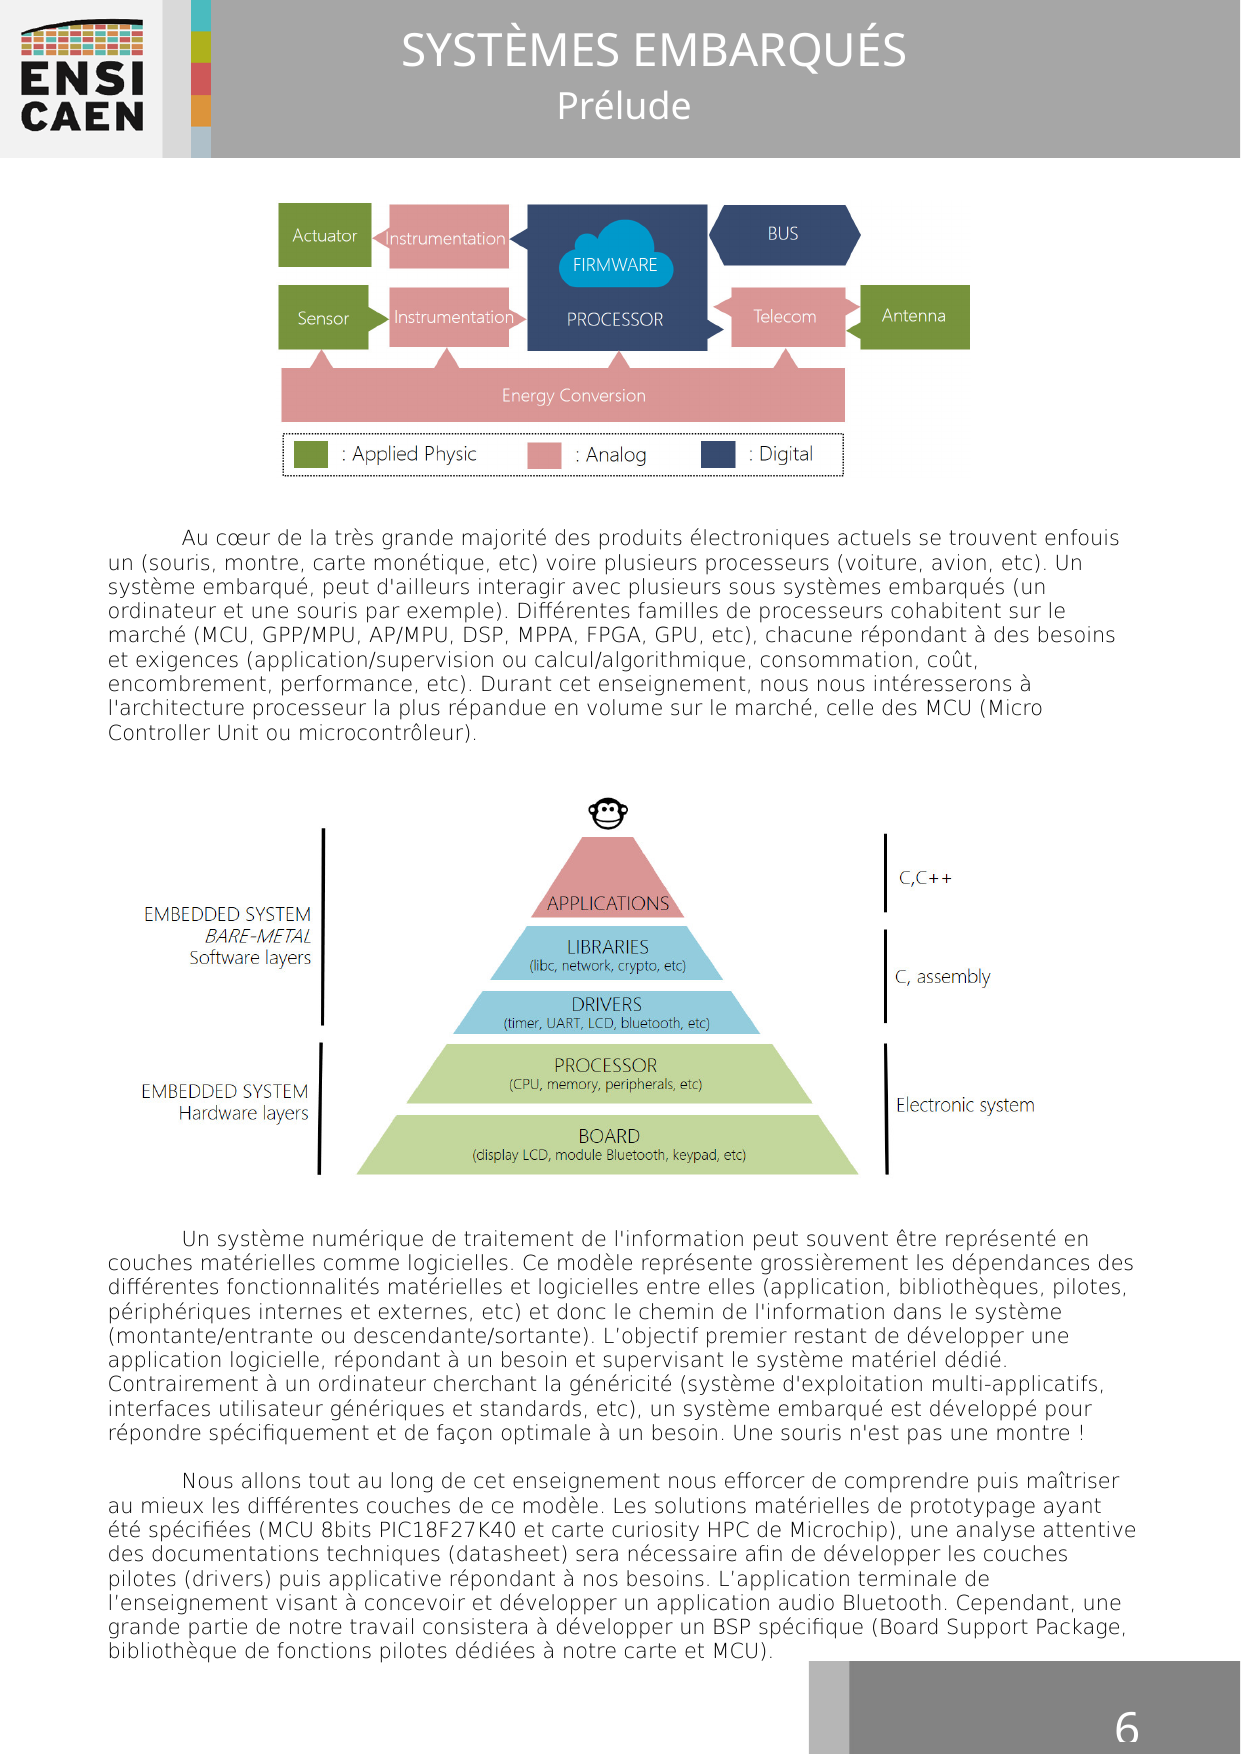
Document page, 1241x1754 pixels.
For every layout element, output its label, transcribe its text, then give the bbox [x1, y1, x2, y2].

text Un système numérique de traitement de l'information peut souvent être représenté en couches matérielles comme logicielles. Ce modèle représente grossièrement les dépendances des différentes fonctionnalités matérielles et logicielles entre elles (application, bibliothèques, pilotes, périphériques internes et externes, etc) et donc le chemin de l'information dans le système (montante/entrante ou descendante/sortante). L’objectif premier restant de développer une application logicielle, répondant à un besoin et supervisant le système matériel dédié. Contrairement à un ordinateur cherchant la généricité (système d'exploitation multi-applicatifs, interfaces utilisateur génériques et standards, etc), un système embarqué est développé pour répondre spécifiquement et de façon optimale à un besoin. Une souris n'est pas une montre ! [107, 1227, 1140, 1445]
picture [0, 0, 1241, 158]
picture [276, 200, 972, 478]
text Nous allons tout au long de cet enseignement nous efforcer de comprendre puis maîtriser au mieux les différentes couches de ce modèle. Les solutions matérielles de prototypage ayant été spécifiées (MCU 8bits PIC18F27K40 et carte curiosity HPC de Microchip), une analyse attentive des documentations techniques (datasheet) sera nécessaire afin de développer les couches pilotes (drivers) puis applicative répondant à nos besoins. L’application terminale de l’enseignement visant à concevoir et développer un application audio Bluetooth. Cependant, une grande partie de notre travail consistera à développer un BSP spécifique (Board Support Package, bibliothèque de fonctions pilotes dédiées à notre carte et MCU). [107, 1469, 1140, 1664]
picture [107, 793, 1141, 1179]
text Au cœur de la très grande majorité des produits électroniques actuels se trouvent enfouis un (souris, montre, carte monétique, etc) voire plusieurs processeurs (voiture, avion, etc). Un système embarqué, peut d'ailleurs interagir avec plusieurs sous systèmes embarqués (un ordinateur et une souris par exemple). Différentes familles de processeurs cohabitent sur le marché (MCU, GPP/MPU, AP/MPU, DSP, MPPA, FPGA, GPU, etc), chacune répondant à des besoins et exigences (application/supervision ou calcul/algorithmique, consommation, coût, encombrement, performance, etc). Durant cet enseignement, nous nous intéresserons à l'architecture processeur la plus répandue en volume sur le marché, celle des MCU (Micro Controller Unit ou microcontrôleur). [107, 526, 1140, 745]
picture [808, 1661, 1241, 1754]
